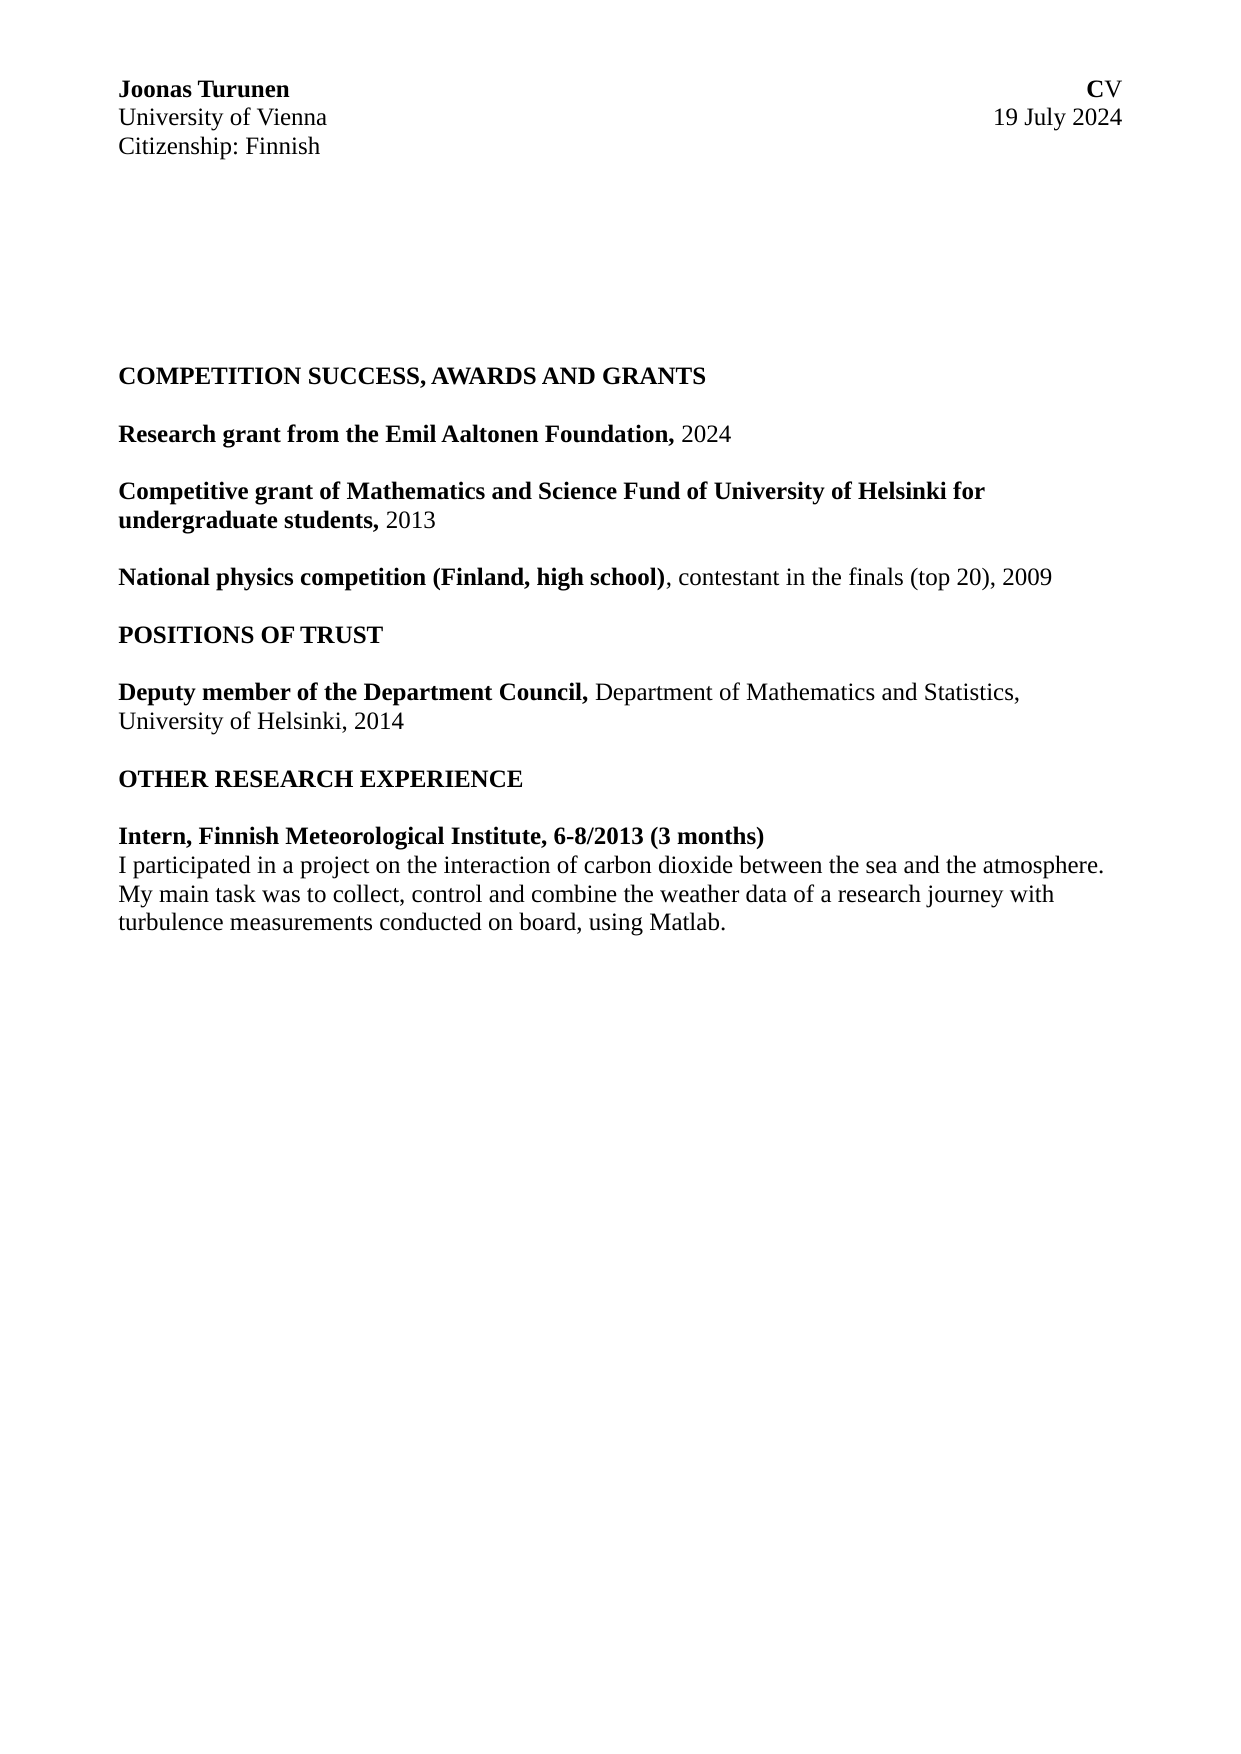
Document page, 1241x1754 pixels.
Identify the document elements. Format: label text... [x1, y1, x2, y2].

text COMPETITION SUCCESS, AWARDS AND GRANTS [118, 361, 1122, 390]
text Competitive grant of Mathematics and Science Fund of University of Helsinki for undergraduate students, 2013 [118, 476, 1122, 534]
text Intern, Finnish Meteorological Institute, 6-8/2013 (3 months) [118, 821, 1122, 850]
text I participated in a project on the interaction of carbon dioxide between the sea and the atmosphere. My main task was to collect, control and combine the weather data of a research journey with turbulence measurements conducted on board, using Matlab. [118, 850, 1122, 936]
text Research grant from the Emil Aaltonen Foundation, 2024 [118, 419, 1122, 447]
text POSITIONS OF TRUST [118, 620, 1122, 649]
text OTHER RESEARCH EXPERIENCE [118, 764, 1122, 792]
text Deputy member of the Department Council, Department of Mathematics and Statistics, University of Helsinki, 2014 [118, 677, 1122, 735]
text National physics competition (Finland, high school), contestant in the finals (top 20), 2009 [118, 562, 1122, 591]
